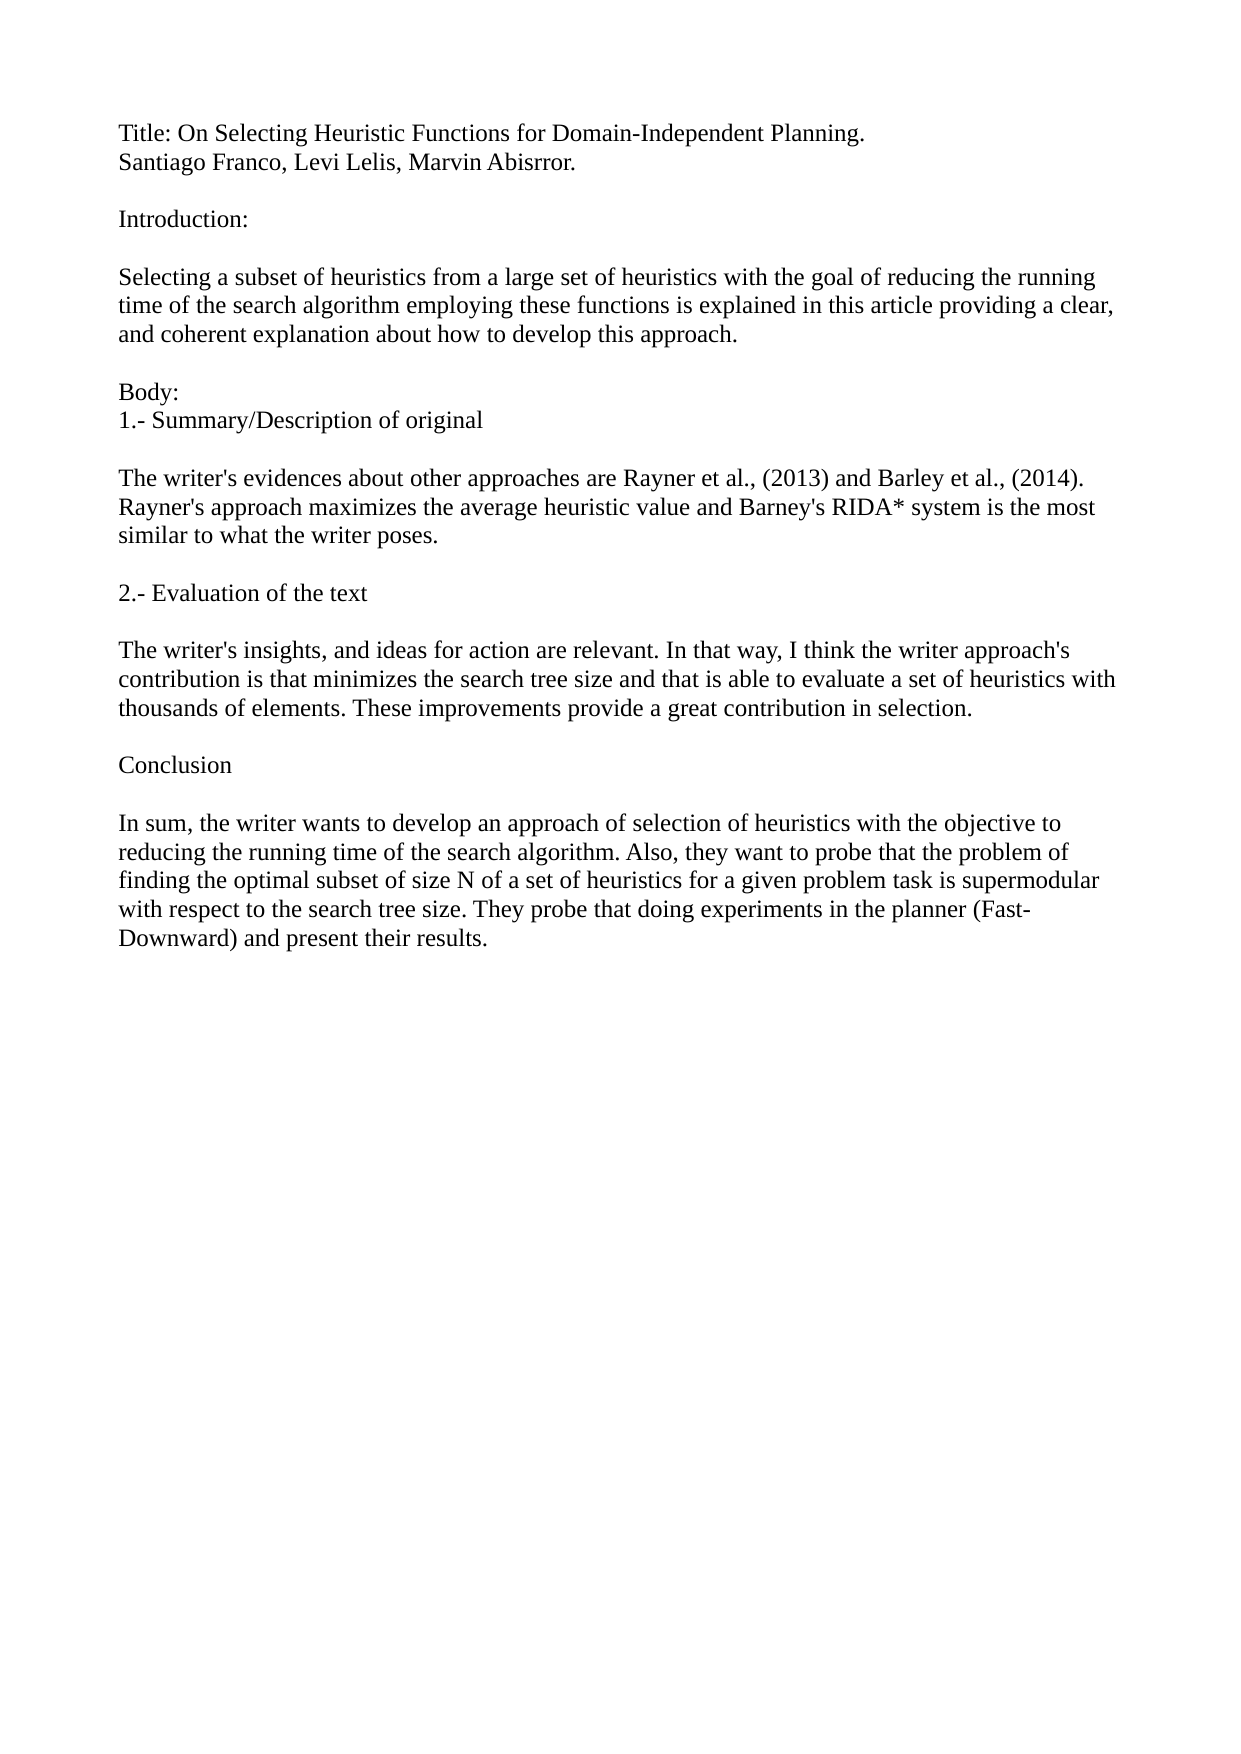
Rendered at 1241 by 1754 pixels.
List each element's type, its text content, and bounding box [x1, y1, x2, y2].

text Santiago Franco, Levi Lelis, Marvin Abisrror. [118, 147, 1122, 176]
text In sum, the writer wants to develop an approach of selection of heuristics with the objective to reducing the running time of the search algorithm. Also, they want to probe that the problem of finding the optimal subset of size N of a set of heuristics for a given problem task is supermodular with respect to the search tree size. They probe that doing experiments in the planner (Fast-Downward) and present their results. [118, 808, 1122, 952]
text Conclusion [118, 751, 1122, 779]
text Selecting a subset of heuristics from a large set of heuristics with the goal of reducing the running time of the search algorithm employing these functions is explained in this article providing a clear, and coherent explanation about how to develop this approach. [118, 262, 1122, 348]
text Introduction: [118, 204, 1122, 233]
text Body: [118, 377, 1122, 406]
text 1.- Summary/Description of original [118, 406, 1122, 434]
text Title: On Selecting Heuristic Functions for Domain-Independent Planning. [118, 118, 1122, 147]
text 2.- Evaluation of the text [118, 578, 1122, 607]
text The writer's evidences about other approaches are Rayner et al., (2013) and Barley et al., (2014). Rayner's approach maximizes the average heuristic value and Barney's RIDA* system is the most similar to what the writer poses. [118, 463, 1122, 549]
text The writer's insights, and ideas for action are relevant. In that way, I think the writer approach's contribution is that minimizes the search tree size and that is able to evaluate a set of heuristics with thousands of elements. These improvements provide a great contribution in selection. [118, 636, 1122, 722]
